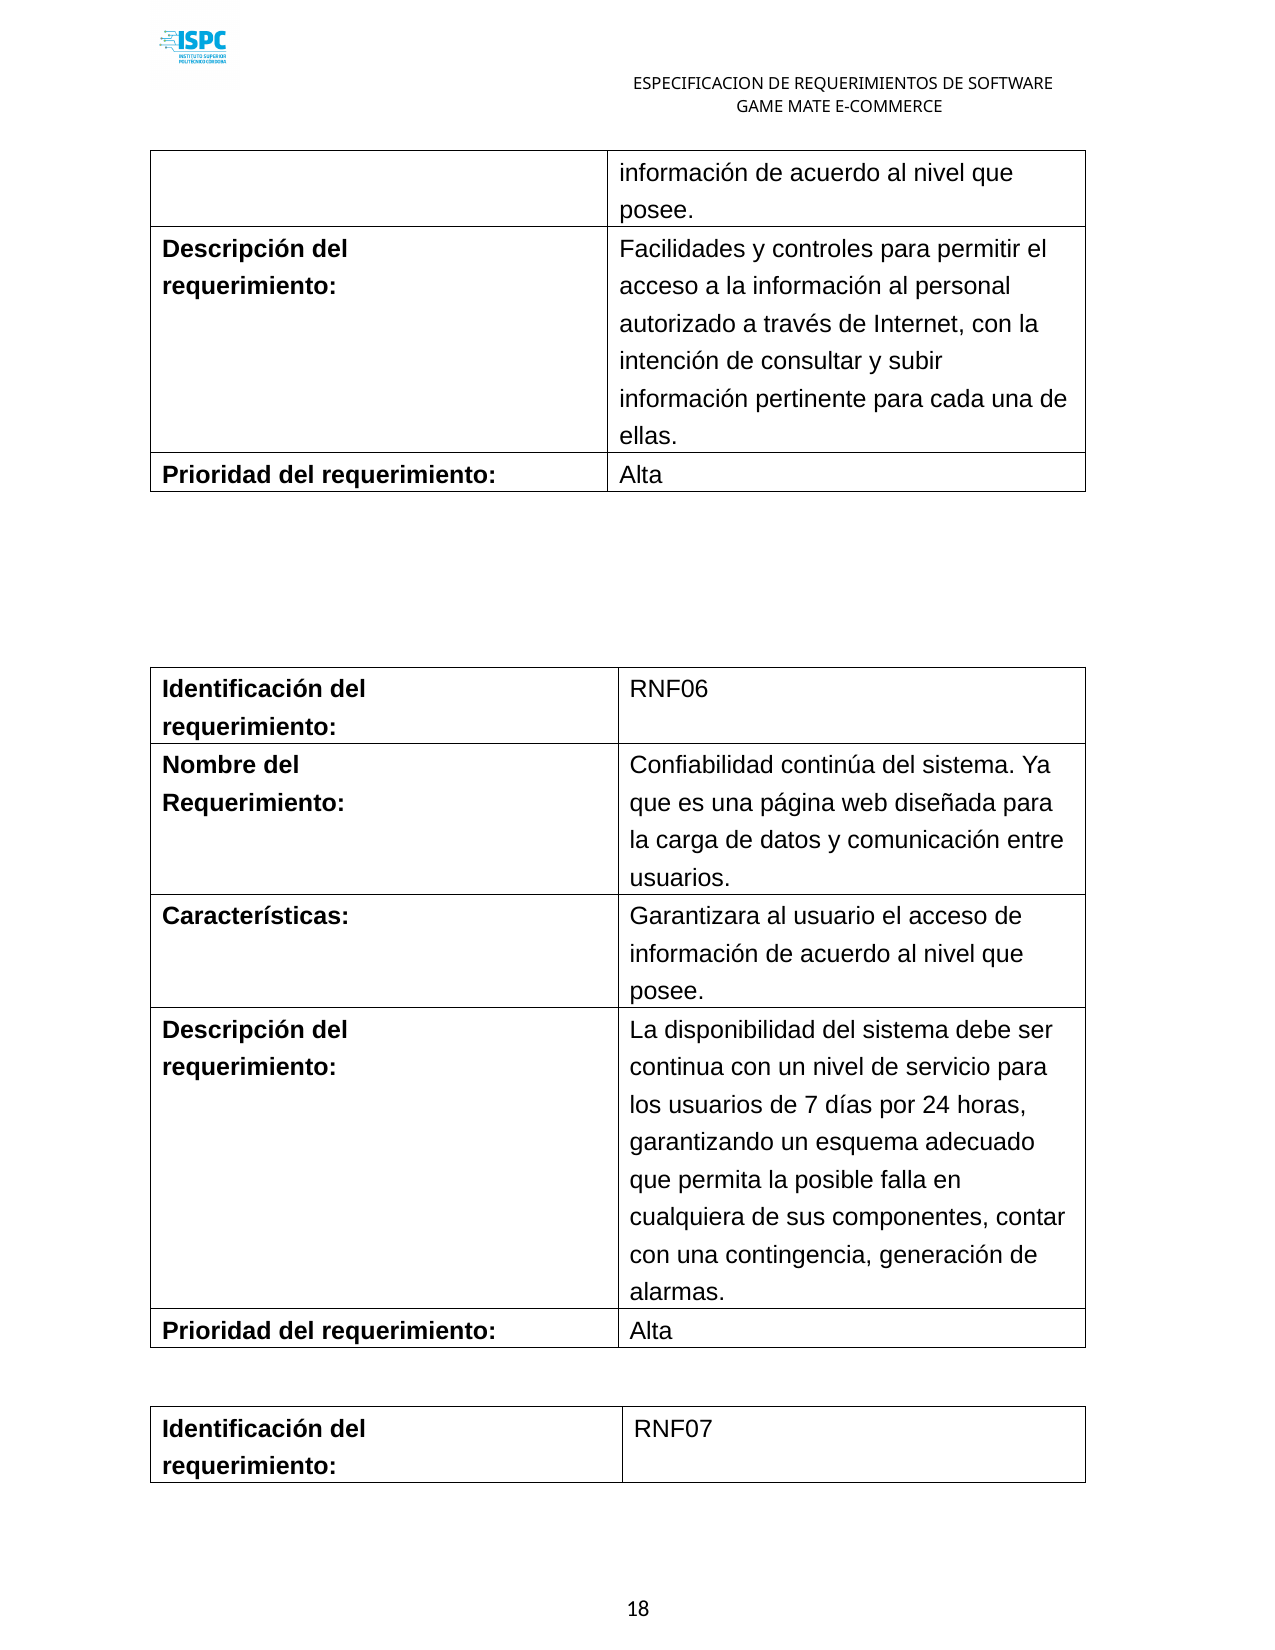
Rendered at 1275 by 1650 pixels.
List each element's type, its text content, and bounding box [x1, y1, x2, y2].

table_cell La disponibilidad del sistema debe ser continua con un nivel de servicio para los usuarios de 7 días por 24 horas, garantizando un esquema adecuado que permita la posible falla en cualquiera de sus componentes, contar con una contingencia, generación de alarmas. [619, 1008, 1085, 1308]
table_cell Descripción del requerimiento: [151, 227, 607, 452]
table_header Identificación del requerimiento: [151, 1407, 622, 1482]
table_header RNF07 [623, 1407, 1085, 1482]
table_cell Descripción del requerimiento: [151, 1008, 618, 1308]
table_cell Garantizara al usuario el acceso de información de acuerdo al nivel que posee. [619, 895, 1085, 1007]
table_cell Confiabilidad continúa del sistema. Ya que es una página web diseñada para la carga de datos y comunicación entre usuarios. [619, 744, 1085, 894]
table_header RNF06 [619, 668, 1085, 743]
table_cell [151, 151, 607, 226]
table_cell Prioridad del requerimiento: [151, 453, 607, 491]
table_cell Facilidades y controles para permitir el acceso a la información al personal autorizado a través de Internet, con la intención de consultar y subir información pertinente para cada una de ellas. [608, 227, 1085, 452]
table_cell Prioridad del requerimiento: [151, 1309, 618, 1347]
table_cell Alta [608, 453, 1085, 491]
table_cell información de acuerdo al nivel que posee. [608, 151, 1085, 226]
table_cell Alta [619, 1309, 1085, 1347]
table_cell Características: [151, 895, 618, 1007]
picture [150, 0, 240, 90]
table_cell Nombre del Requerimiento: [151, 744, 618, 894]
table_header Identificación del requerimiento: [151, 668, 618, 743]
